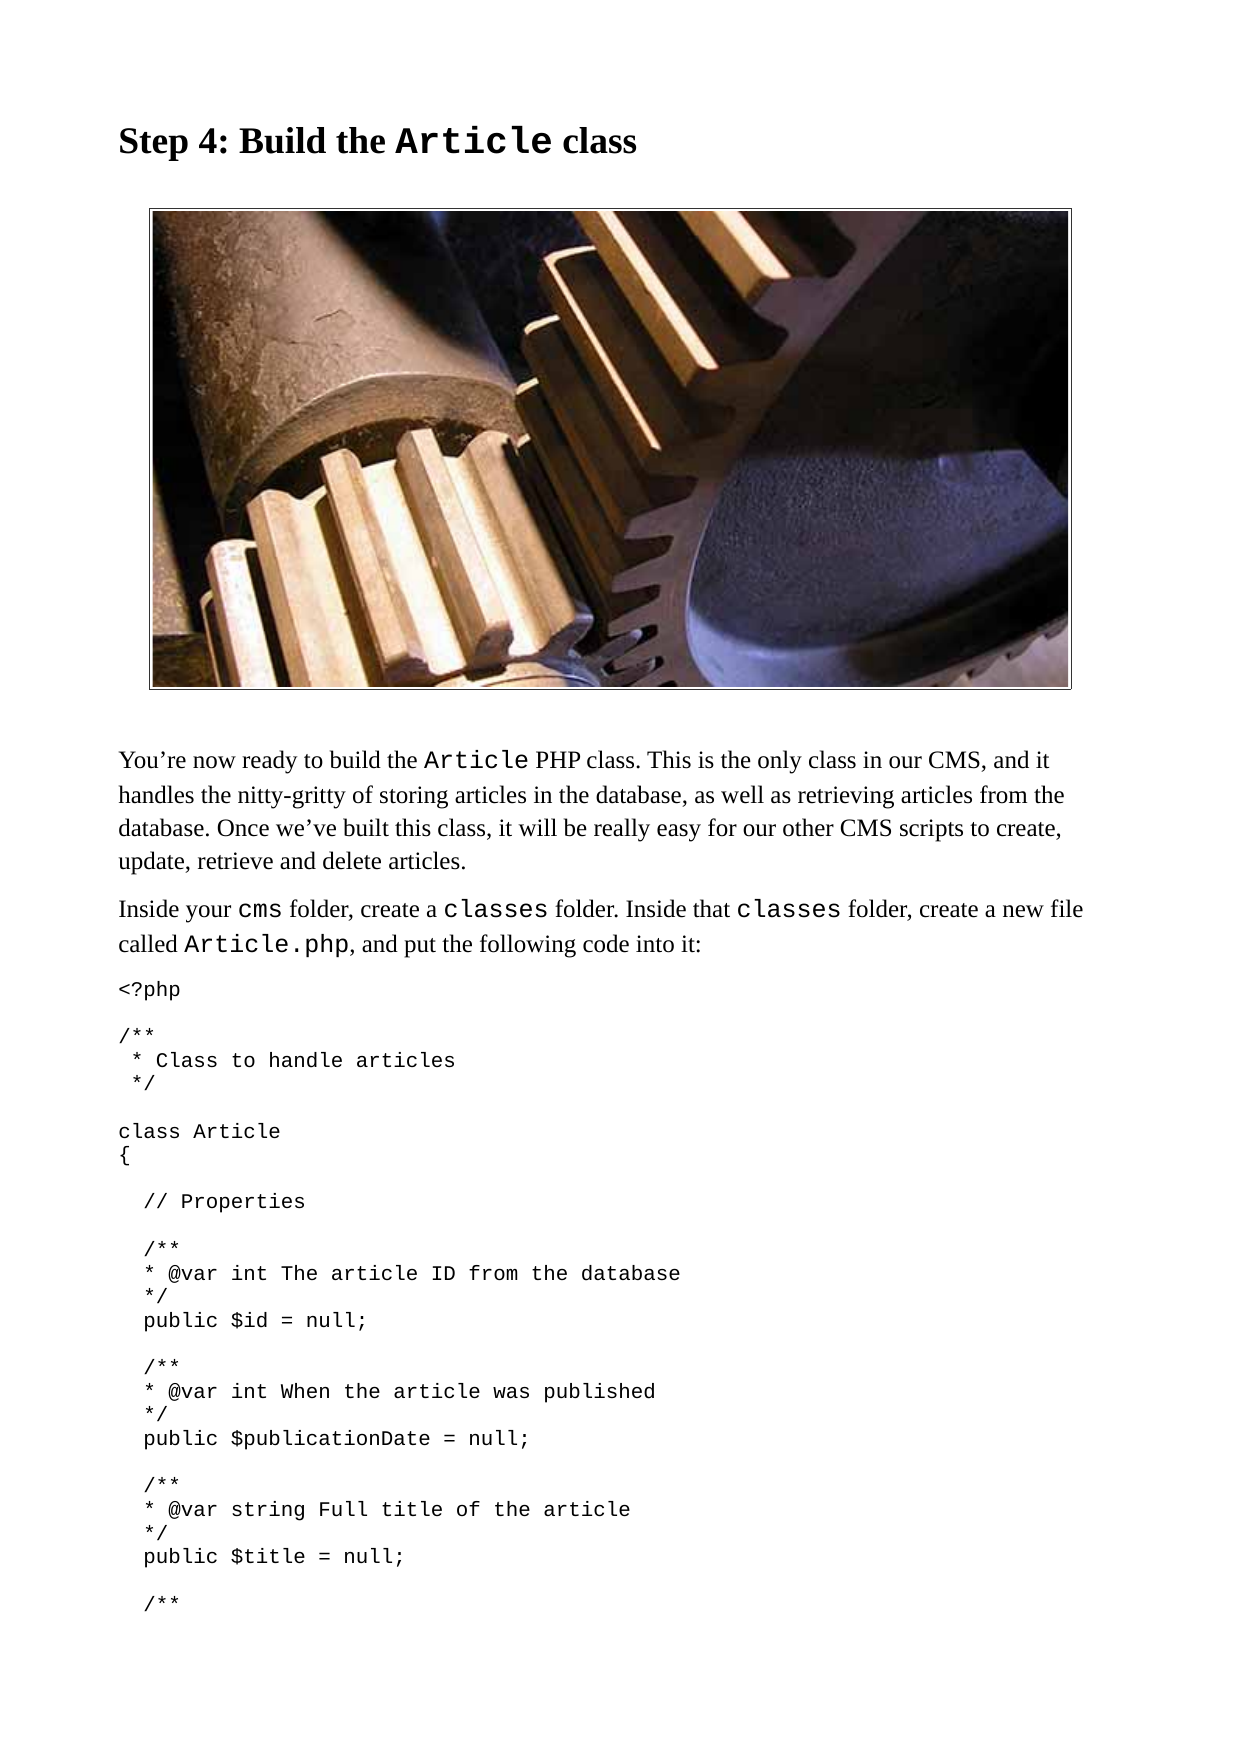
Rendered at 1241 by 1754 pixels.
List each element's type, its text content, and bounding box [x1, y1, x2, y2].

picture [152, 211, 1069, 687]
text Inside your cms folder, create a classes folder. Inside that classes folder, create a new file called Article.php, and put the following code into it: [118, 894, 1122, 959]
text /** [118, 1239, 1122, 1262]
text */ [118, 1286, 1122, 1310]
text /** [118, 1475, 1122, 1499]
text * @var string Full title of the article [118, 1499, 1122, 1523]
text /** [118, 1026, 1122, 1050]
text // Properties [118, 1192, 1122, 1215]
text public $id = null; [118, 1310, 1122, 1333]
text class Article [118, 1121, 1122, 1144]
text public $publicationDate = null; [118, 1428, 1122, 1452]
subtitle Step 4: Build the Article class [118, 118, 1122, 164]
text /** [118, 1357, 1122, 1381]
text * @var int The article ID from the database [118, 1262, 1122, 1286]
text <?php [118, 979, 1122, 1002]
text You’re now ready to build the Article PHP class. This is the only class in our CMS, and it handles the nitty-gritty of storing articles in the database, as well as retrieving articles from the database. Once we’ve built this class, it will be really easy for our other CMS scripts to create, update, retrieve and delete articles. [118, 745, 1122, 875]
text * Class to handle articles [118, 1050, 1122, 1073]
text */ [118, 1523, 1122, 1546]
text { [118, 1144, 1122, 1168]
text /** [118, 1593, 1122, 1617]
text */ [118, 1073, 1122, 1097]
text public $title = null; [118, 1546, 1122, 1570]
text * @var int When the article was published [118, 1381, 1122, 1404]
text */ [118, 1404, 1122, 1428]
